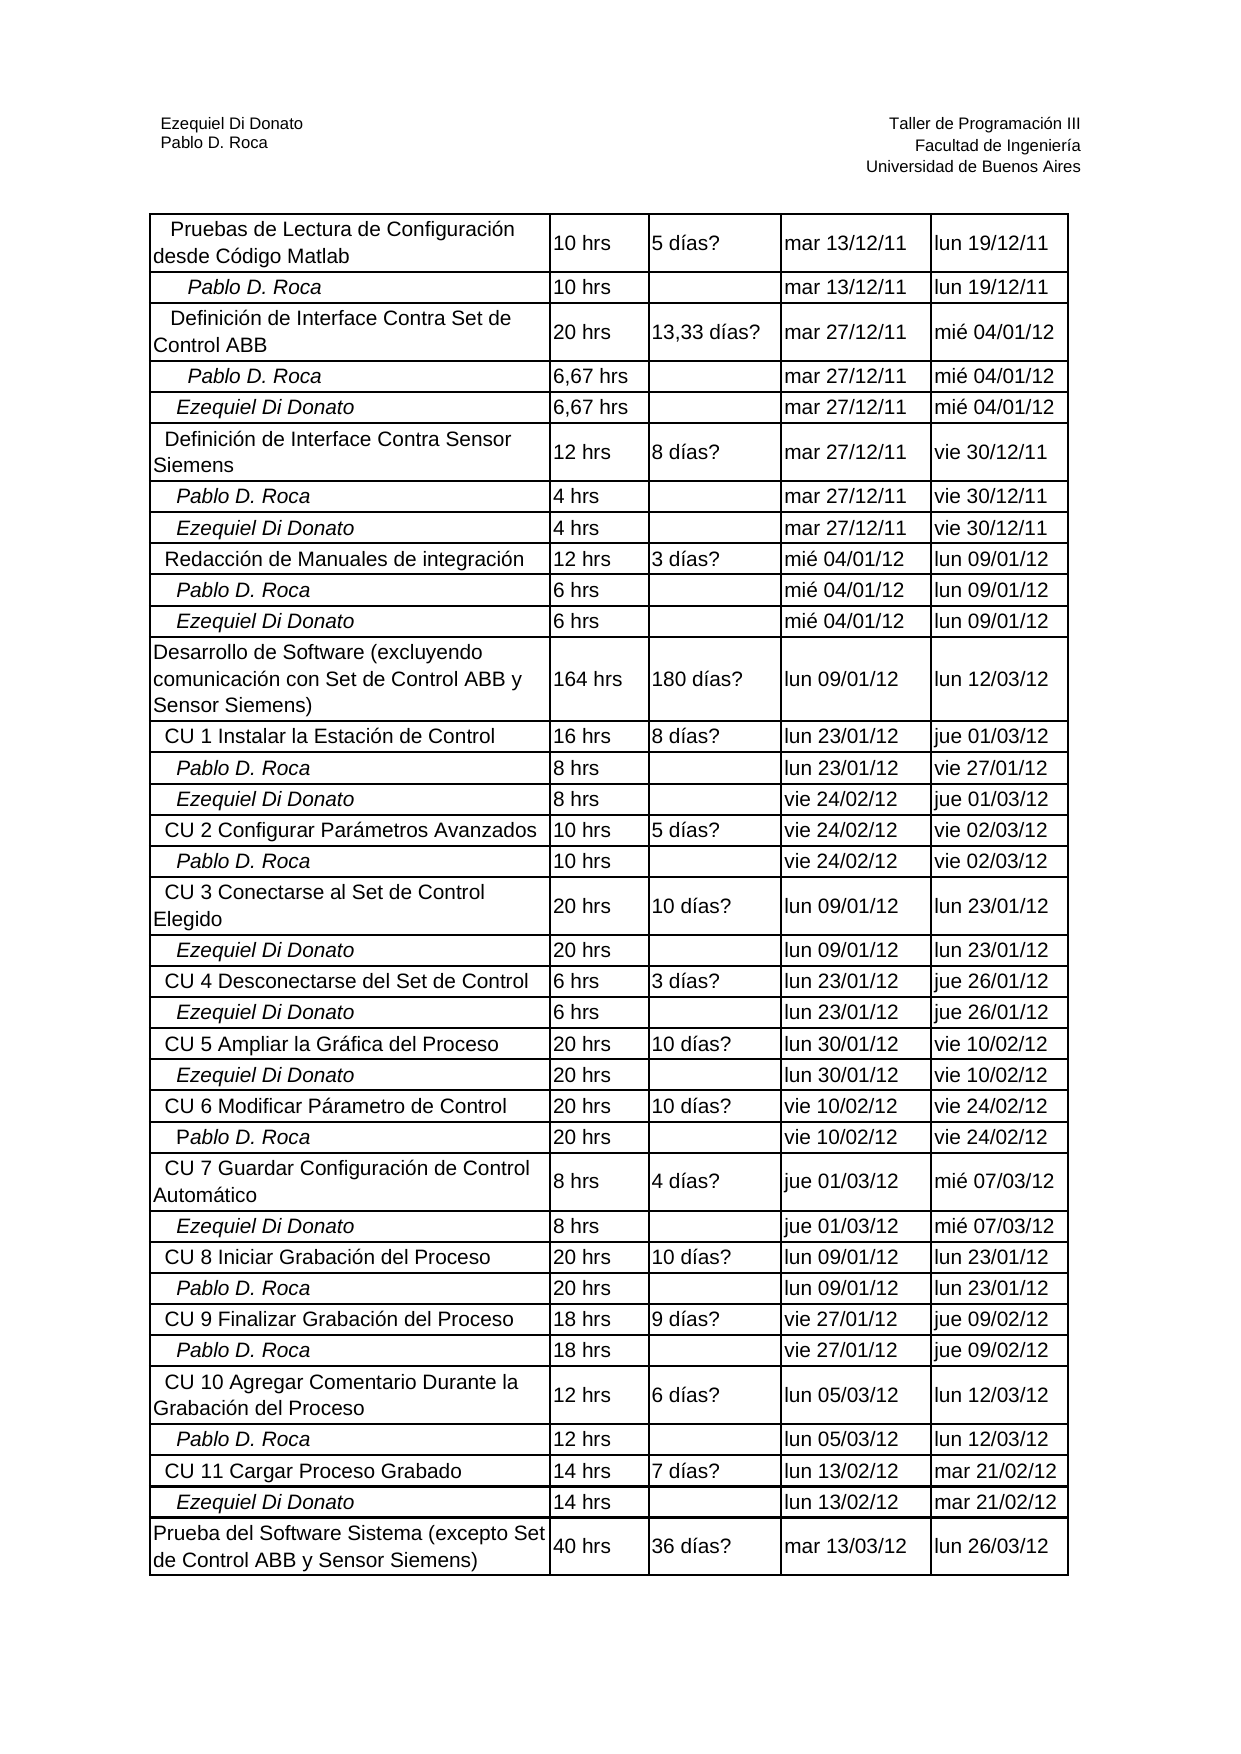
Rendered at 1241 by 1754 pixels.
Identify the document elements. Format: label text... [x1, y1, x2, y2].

table_cell lun 23/01/12 [782, 753, 930, 782]
table_cell 20 hrs [551, 936, 648, 965]
table_cell 8 hrs [551, 1154, 648, 1209]
table_cell lun 19/12/11 [932, 215, 1067, 271]
table_cell lun 09/01/12 [932, 575, 1067, 604]
table_cell Ezequiel Di Donato [151, 607, 549, 636]
table_cell lun 05/03/12 [782, 1367, 930, 1423]
table_cell mar 27/12/11 [782, 482, 930, 511]
table_cell lun 19/12/11 [932, 273, 1067, 302]
table_cell 12 hrs [551, 544, 648, 573]
table_cell mié 04/01/12 [782, 607, 930, 636]
table_cell [650, 393, 780, 422]
table_cell [650, 1488, 780, 1516]
table_cell vie 10/02/12 [932, 1029, 1067, 1058]
table_cell Ezequiel Di Donato [151, 1212, 549, 1241]
table_cell [650, 936, 780, 965]
table_cell 10 hrs [551, 215, 648, 271]
table_cell 20 hrs [551, 1123, 648, 1152]
table_cell vie 30/12/11 [932, 424, 1067, 480]
table_cell CU 1 Instalar la Estación de Control [151, 722, 549, 751]
table_cell vie 10/02/12 [782, 1091, 930, 1121]
table_cell Pablo D. Roca [151, 273, 549, 302]
table_cell vie 30/12/11 [932, 513, 1067, 542]
table_cell lun 12/03/12 [932, 638, 1067, 720]
table_cell [650, 1336, 780, 1365]
table_cell lun 13/02/12 [782, 1488, 930, 1516]
table_cell 6 hrs [551, 607, 648, 636]
table_cell Ezequiel Di Donato [151, 513, 549, 542]
table_cell 6 hrs [551, 998, 648, 1027]
table_cell lun 09/01/12 [782, 638, 930, 720]
table_cell 14 hrs [551, 1488, 648, 1516]
table_cell Definición de Interface Contra Set de Control ABB [151, 304, 549, 360]
table_cell mié 04/01/12 [782, 575, 930, 604]
table_cell Pablo D. Roca [151, 1336, 549, 1365]
table_cell mar 27/12/11 [782, 393, 930, 422]
table_cell vie 24/02/12 [782, 816, 930, 845]
table_cell 12 hrs [551, 1367, 648, 1423]
table_cell 14 hrs [551, 1456, 648, 1485]
table_cell vie 24/02/12 [782, 785, 930, 813]
table_cell 20 hrs [551, 1060, 648, 1089]
table_cell mar 27/12/11 [782, 424, 930, 480]
table_cell vie 10/02/12 [932, 1060, 1067, 1089]
table_cell Definición de Interface Contra Sensor Siemens [151, 424, 549, 480]
table_cell [650, 847, 780, 876]
table_cell lun 12/03/12 [932, 1425, 1067, 1454]
table_cell mar 27/12/11 [782, 304, 930, 360]
table_cell jue 01/03/12 [782, 1154, 930, 1209]
table_cell CU 5 Ampliar la Gráfica del Proceso [151, 1029, 549, 1058]
table_cell 10 días? [650, 1029, 780, 1058]
table_cell [650, 607, 780, 636]
table_cell jue 09/02/12 [932, 1336, 1067, 1365]
table_cell 20 hrs [551, 1274, 648, 1303]
table_cell Pablo D. Roca [151, 362, 549, 391]
table_cell 16 hrs [551, 722, 648, 751]
table_cell Ezequiel Di Donato [151, 998, 549, 1027]
table_cell 20 hrs [551, 1243, 648, 1272]
table_cell 10 días? [650, 1091, 780, 1121]
table_cell vie 24/02/12 [782, 847, 930, 876]
table_cell 12 hrs [551, 1425, 648, 1454]
table_cell [650, 1212, 780, 1241]
table_cell 8 hrs [551, 1212, 648, 1241]
table_cell CU 3 Conectarse al Set de Control Elegido [151, 878, 549, 934]
table_cell 10 hrs [551, 273, 648, 302]
table_cell 10 hrs [551, 847, 648, 876]
table_cell [650, 1425, 780, 1454]
table_cell 6 días? [650, 1367, 780, 1423]
table_cell lun 09/01/12 [932, 607, 1067, 636]
table_cell jue 01/03/12 [782, 1212, 930, 1241]
table_cell [650, 753, 780, 782]
table_cell lun 09/01/12 [782, 878, 930, 934]
table_cell [650, 362, 780, 391]
table_cell [650, 273, 780, 302]
table_cell mié 04/01/12 [932, 362, 1067, 391]
table_cell 10 días? [650, 1243, 780, 1272]
table_cell CU 2 Configurar Parámetros Avanzados [151, 816, 549, 845]
table_cell mié 04/01/12 [932, 393, 1067, 422]
table_cell jue 09/02/12 [932, 1305, 1067, 1334]
table_cell vie 24/02/12 [932, 1091, 1067, 1121]
table_cell 10 hrs [551, 816, 648, 845]
table_cell 5 días? [650, 215, 780, 271]
table_cell Ezequiel Di Donato [151, 1488, 549, 1516]
table_cell [650, 1060, 780, 1089]
table_cell lun 12/03/12 [932, 1367, 1067, 1423]
table_cell 18 hrs [551, 1305, 648, 1334]
table_cell lun 23/01/12 [932, 936, 1067, 965]
table_cell lun 23/01/12 [932, 878, 1067, 934]
table_cell 164 hrs [551, 638, 648, 720]
table_cell 8 hrs [551, 785, 648, 813]
table_cell mié 04/01/12 [932, 304, 1067, 360]
table_cell CU 7 Guardar Configuración de Control Automático [151, 1154, 549, 1209]
table_cell 10 días? [650, 878, 780, 934]
table_cell vie 24/02/12 [932, 1123, 1067, 1152]
table_cell lun 23/01/12 [932, 1243, 1067, 1272]
table_cell 5 días? [650, 816, 780, 845]
table_cell 7 días? [650, 1456, 780, 1485]
table_cell lun 23/01/12 [782, 998, 930, 1027]
table_cell lun 23/01/12 [782, 722, 930, 751]
table_cell 20 hrs [551, 1029, 648, 1058]
table_cell Ezequiel Di Donato [151, 936, 549, 965]
table_cell CU 8 Iniciar Grabación del Proceso [151, 1243, 549, 1272]
table_cell vie 02/03/12 [932, 816, 1067, 845]
table_cell 36 días? [650, 1519, 780, 1574]
table_cell lun 23/01/12 [782, 967, 930, 996]
table_cell mié 07/03/12 [932, 1154, 1067, 1209]
table_cell 4 hrs [551, 513, 648, 542]
table_cell lun 23/01/12 [932, 1274, 1067, 1303]
table_cell lun 13/02/12 [782, 1456, 930, 1485]
table_cell mar 21/02/12 [932, 1456, 1067, 1485]
table_cell lun 26/03/12 [932, 1519, 1067, 1574]
table_cell [650, 1274, 780, 1303]
table_cell 6,67 hrs [551, 393, 648, 422]
table_cell lun 30/01/12 [782, 1060, 930, 1089]
table_cell [650, 785, 780, 813]
table_cell CU 6 Modificar Párametro de Control [151, 1091, 549, 1121]
table_cell Pruebas de Lectura de Configuración desde Código Matlab [151, 215, 549, 271]
table_cell lun 30/01/12 [782, 1029, 930, 1058]
table_cell [650, 1123, 780, 1152]
table_cell [650, 513, 780, 542]
table_cell Redacción de Manuales de integración [151, 544, 549, 573]
table_cell vie 10/02/12 [782, 1123, 930, 1152]
table_cell 9 días? [650, 1305, 780, 1334]
table_cell jue 26/01/12 [932, 998, 1067, 1027]
table_cell Ezequiel Di Donato [151, 393, 549, 422]
table_cell Pablo D. Roca [151, 1425, 549, 1454]
table_cell jue 01/03/12 [932, 722, 1067, 751]
table_cell 12 hrs [551, 424, 648, 480]
table_cell 3 días? [650, 544, 780, 573]
table_cell Pablo D. Roca [151, 753, 549, 782]
table_cell mié 07/03/12 [932, 1212, 1067, 1241]
table_cell [650, 998, 780, 1027]
table_cell 13,33 días? [650, 304, 780, 360]
table_cell lun 09/01/12 [782, 1243, 930, 1272]
table_cell mar 21/02/12 [932, 1488, 1067, 1516]
table_cell vie 30/12/11 [932, 482, 1067, 511]
table_cell jue 26/01/12 [932, 967, 1067, 996]
table_cell 18 hrs [551, 1336, 648, 1365]
table_cell vie 27/01/12 [782, 1336, 930, 1365]
table_cell Pablo D. Roca [151, 847, 549, 876]
table_cell CU 11 Cargar Proceso Grabado [151, 1456, 549, 1485]
table_cell Ezequiel Di Donato [151, 1060, 549, 1089]
table_cell Ezequiel Di Donato [151, 785, 549, 813]
table_cell 6 hrs [551, 967, 648, 996]
table_cell vie 27/01/12 [782, 1305, 930, 1334]
table_cell Pablo D. Roca [151, 575, 549, 604]
table_cell [650, 575, 780, 604]
table_cell Desarrollo de Software (excluyendo comunicación con Set de Control ABB y Sensor Siemens) [151, 638, 549, 720]
table_cell lun 05/03/12 [782, 1425, 930, 1454]
table_cell vie 02/03/12 [932, 847, 1067, 876]
table_cell 8 hrs [551, 753, 648, 782]
table_cell 20 hrs [551, 878, 648, 934]
table_cell mar 13/12/11 [782, 215, 930, 271]
table_cell mar 13/03/12 [782, 1519, 930, 1574]
table_cell 4 días? [650, 1154, 780, 1209]
table_cell mié 04/01/12 [782, 544, 930, 573]
table_cell Prueba del Software Sistema (excepto Set de Control ABB y Sensor Siemens) [151, 1519, 549, 1574]
table_cell Pablo D. Roca [151, 1274, 549, 1303]
table_cell mar 27/12/11 [782, 362, 930, 391]
table_cell lun 09/01/12 [782, 936, 930, 965]
table_cell 6,67 hrs [551, 362, 648, 391]
table_cell 6 hrs [551, 575, 648, 604]
table_cell CU 4 Desconectarse del Set de Control [151, 967, 549, 996]
table_cell CU 10 Agregar Comentario Durante la Grabación del Proceso [151, 1367, 549, 1423]
table_cell CU 9 Finalizar Grabación del Proceso [151, 1305, 549, 1334]
table_cell mar 27/12/11 [782, 513, 930, 542]
table_cell Pablo D. Roca [151, 1123, 549, 1152]
table_cell Pablo D. Roca [151, 482, 549, 511]
table_cell mar 13/12/11 [782, 273, 930, 302]
table_cell [650, 482, 780, 511]
table_cell 8 días? [650, 722, 780, 751]
table_cell 8 días? [650, 424, 780, 480]
table_cell 20 hrs [551, 1091, 648, 1121]
table_cell 180 días? [650, 638, 780, 720]
table_cell lun 09/01/12 [782, 1274, 930, 1303]
table_cell lun 09/01/12 [932, 544, 1067, 573]
table_cell 20 hrs [551, 304, 648, 360]
table_cell vie 27/01/12 [932, 753, 1067, 782]
table_cell jue 01/03/12 [932, 785, 1067, 813]
table_cell 3 días? [650, 967, 780, 996]
table_cell 40 hrs [551, 1519, 648, 1574]
table_cell 4 hrs [551, 482, 648, 511]
